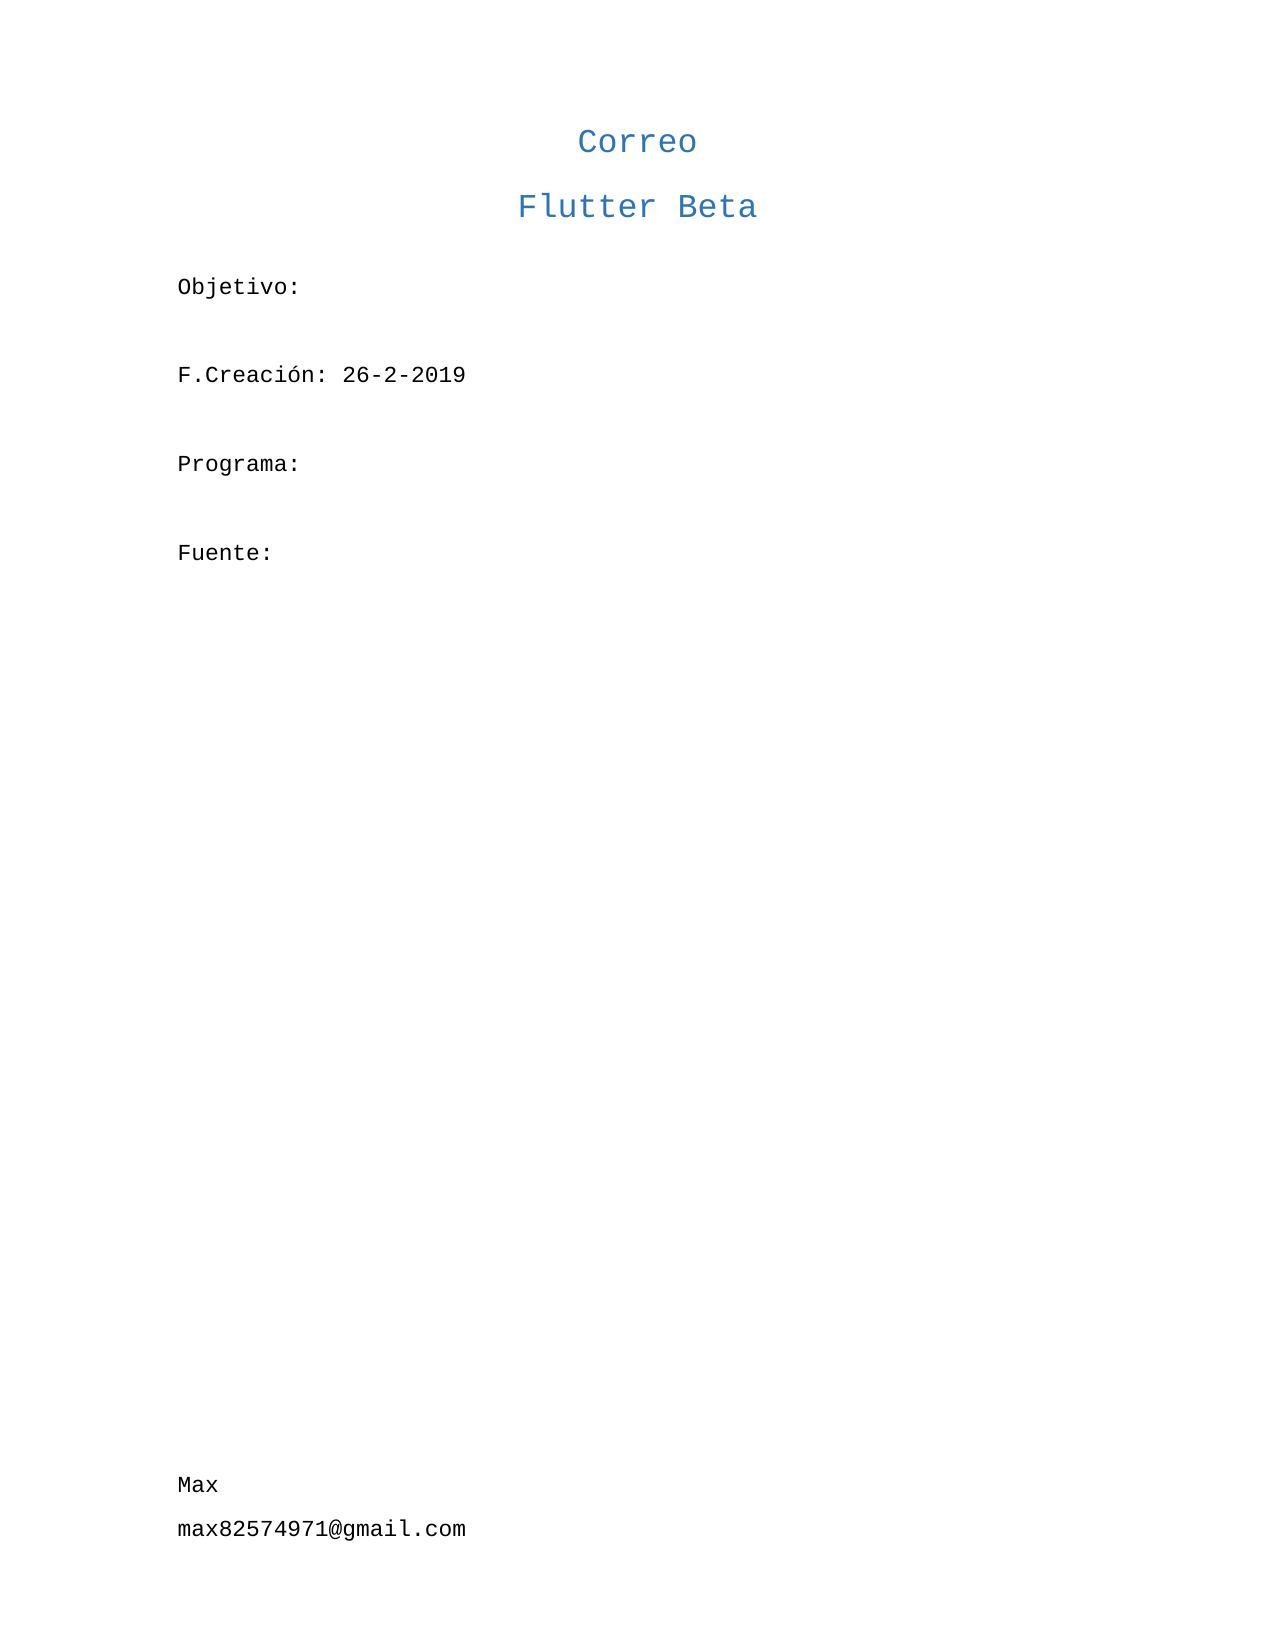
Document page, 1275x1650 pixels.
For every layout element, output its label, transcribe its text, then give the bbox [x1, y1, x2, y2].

text max82574971@gmail.com [177, 1517, 1098, 1543]
text F.Creación: 26-2-2019 [177, 364, 1098, 390]
subtitle Correo [177, 125, 1098, 163]
text Objetivo: [177, 275, 1098, 301]
text Programa: [177, 452, 1098, 478]
subtitle Flutter Beta [177, 190, 1098, 228]
text Max [177, 1473, 1098, 1499]
text Fuente: [177, 541, 1098, 567]
